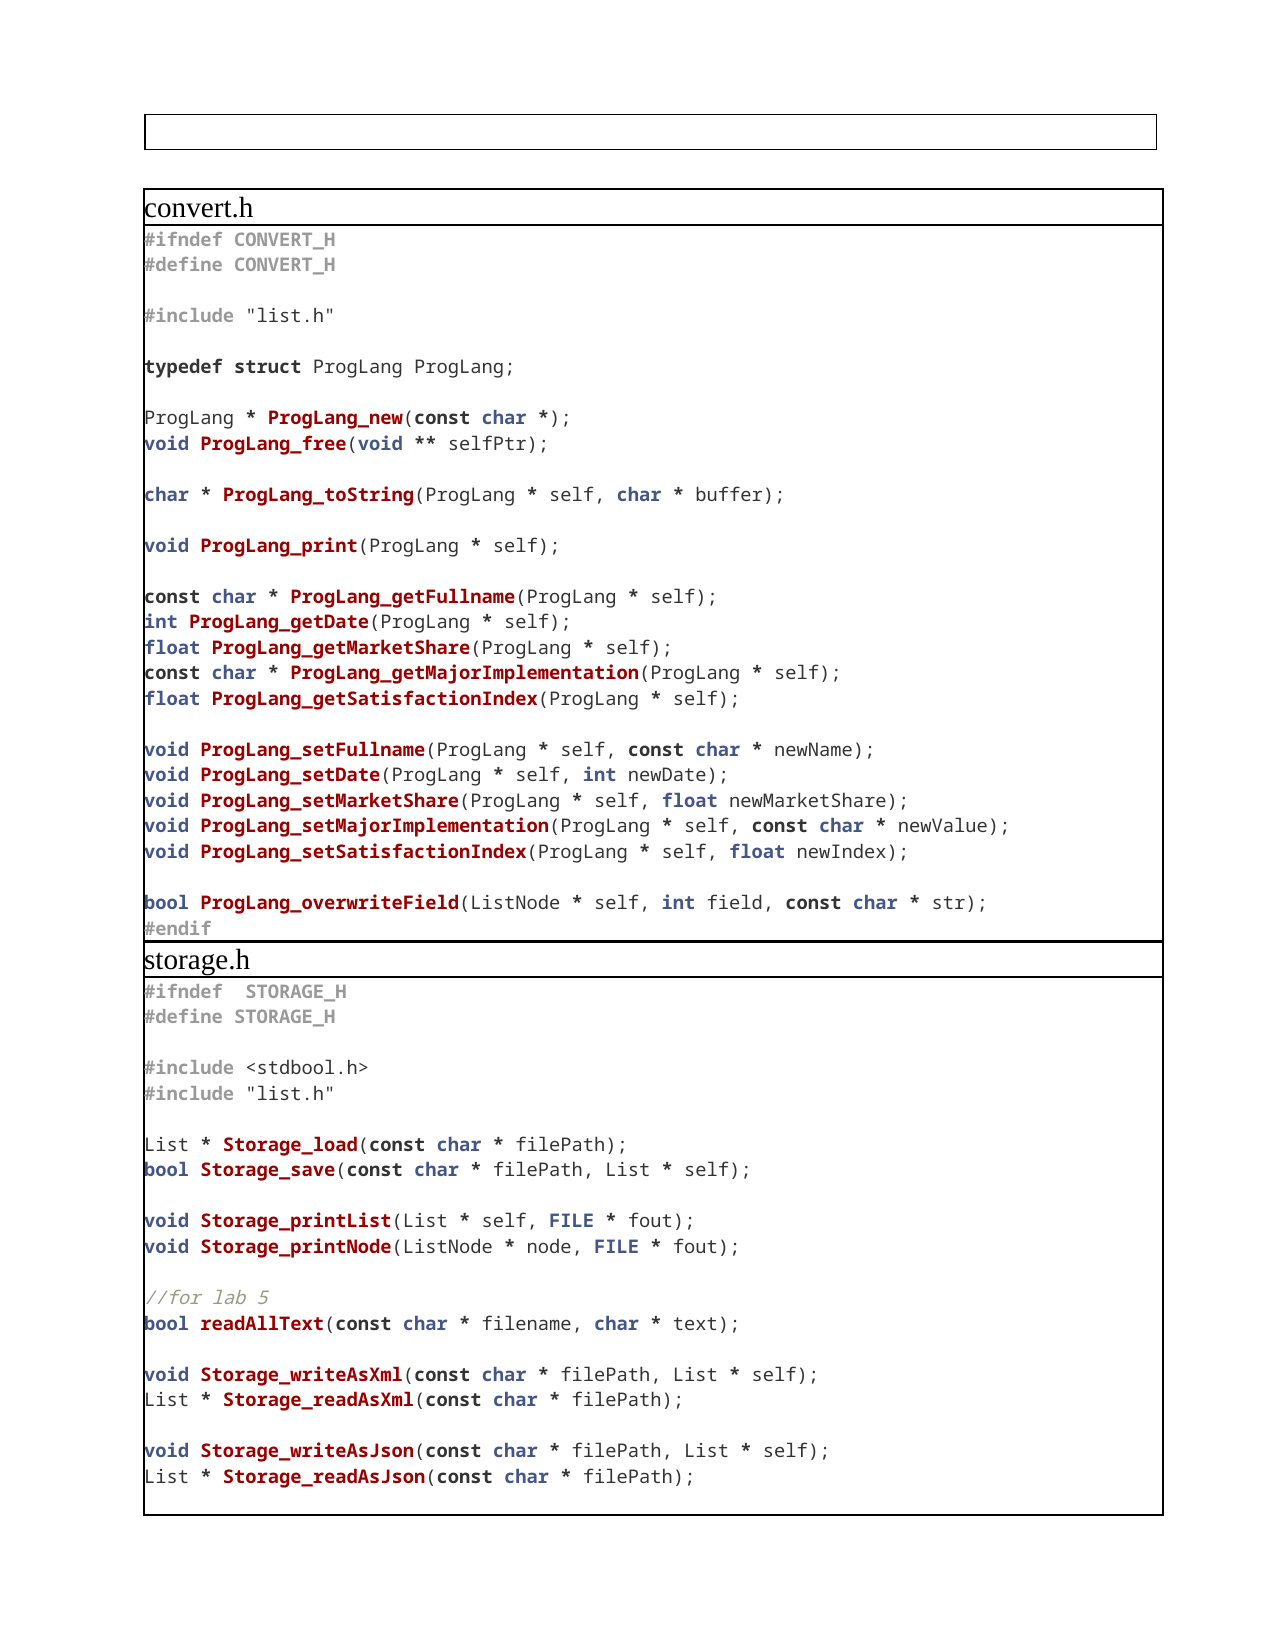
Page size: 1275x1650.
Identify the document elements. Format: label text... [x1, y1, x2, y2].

table_cell [146, 115, 1156, 148]
table_cell #ifndef CONVERT_H #define CONVERT_H #include "list.h" typedef struct ProgLang ProgLang; ProgLang * ProgLang_new(const char *); void ProgLang_free(void ** selfPtr); char * ProgLang_toString(ProgLang * self, char * buffer); void ProgLang_print(ProgLang * self); const char * ProgLang_getFullname(ProgLang * self); int ProgLang_getDate(ProgLang * self); float ProgLang_getMarketShare(ProgLang * self); const char * ProgLang_getMajorImplementation(ProgLang * self); float ProgLang_getSatisfactionIndex(ProgLang * self); void ProgLang_setFullname(ProgLang * self, const char * newName); void ProgLang_setDate(ProgLang * self, int newDate); void ProgLang_setMarketShare(ProgLang * self, float newMarketShare); void ProgLang_setMajorImplementation(ProgLang * self, const char * newValue); void ProgLang_setSatisfactionIndex(ProgLang * self, float newIndex); bool ProgLang_overwriteField(ListNode * self, int field, const char * str); #endif [145, 226, 1162, 940]
table_header convert.h [145, 190, 1162, 224]
table_cell storage.h [145, 943, 1162, 976]
